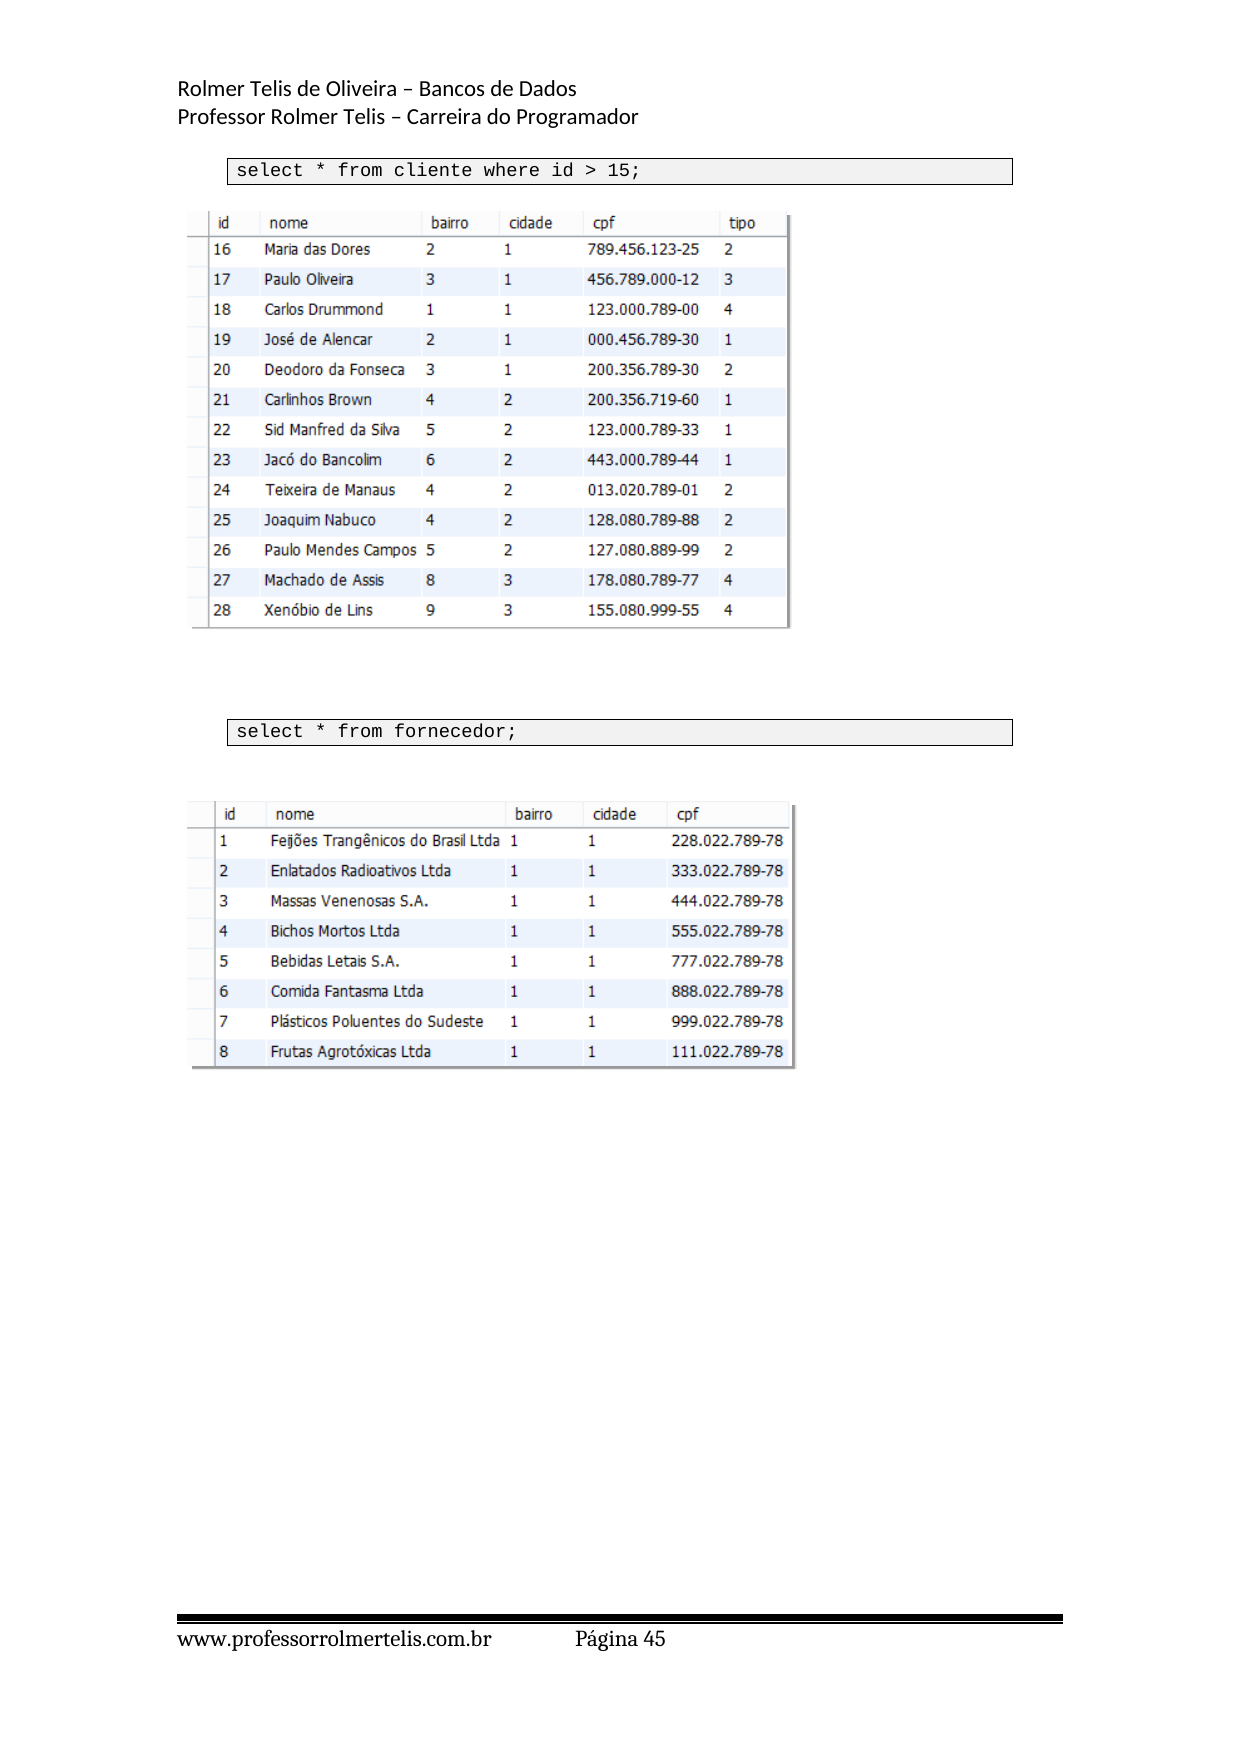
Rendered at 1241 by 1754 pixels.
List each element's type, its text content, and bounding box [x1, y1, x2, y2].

picture [187, 801, 792, 1066]
picture [187, 211, 787, 627]
text select * from fornecedor; [228, 720, 1012, 745]
text select * from cliente where id > 15; [228, 159, 1012, 184]
